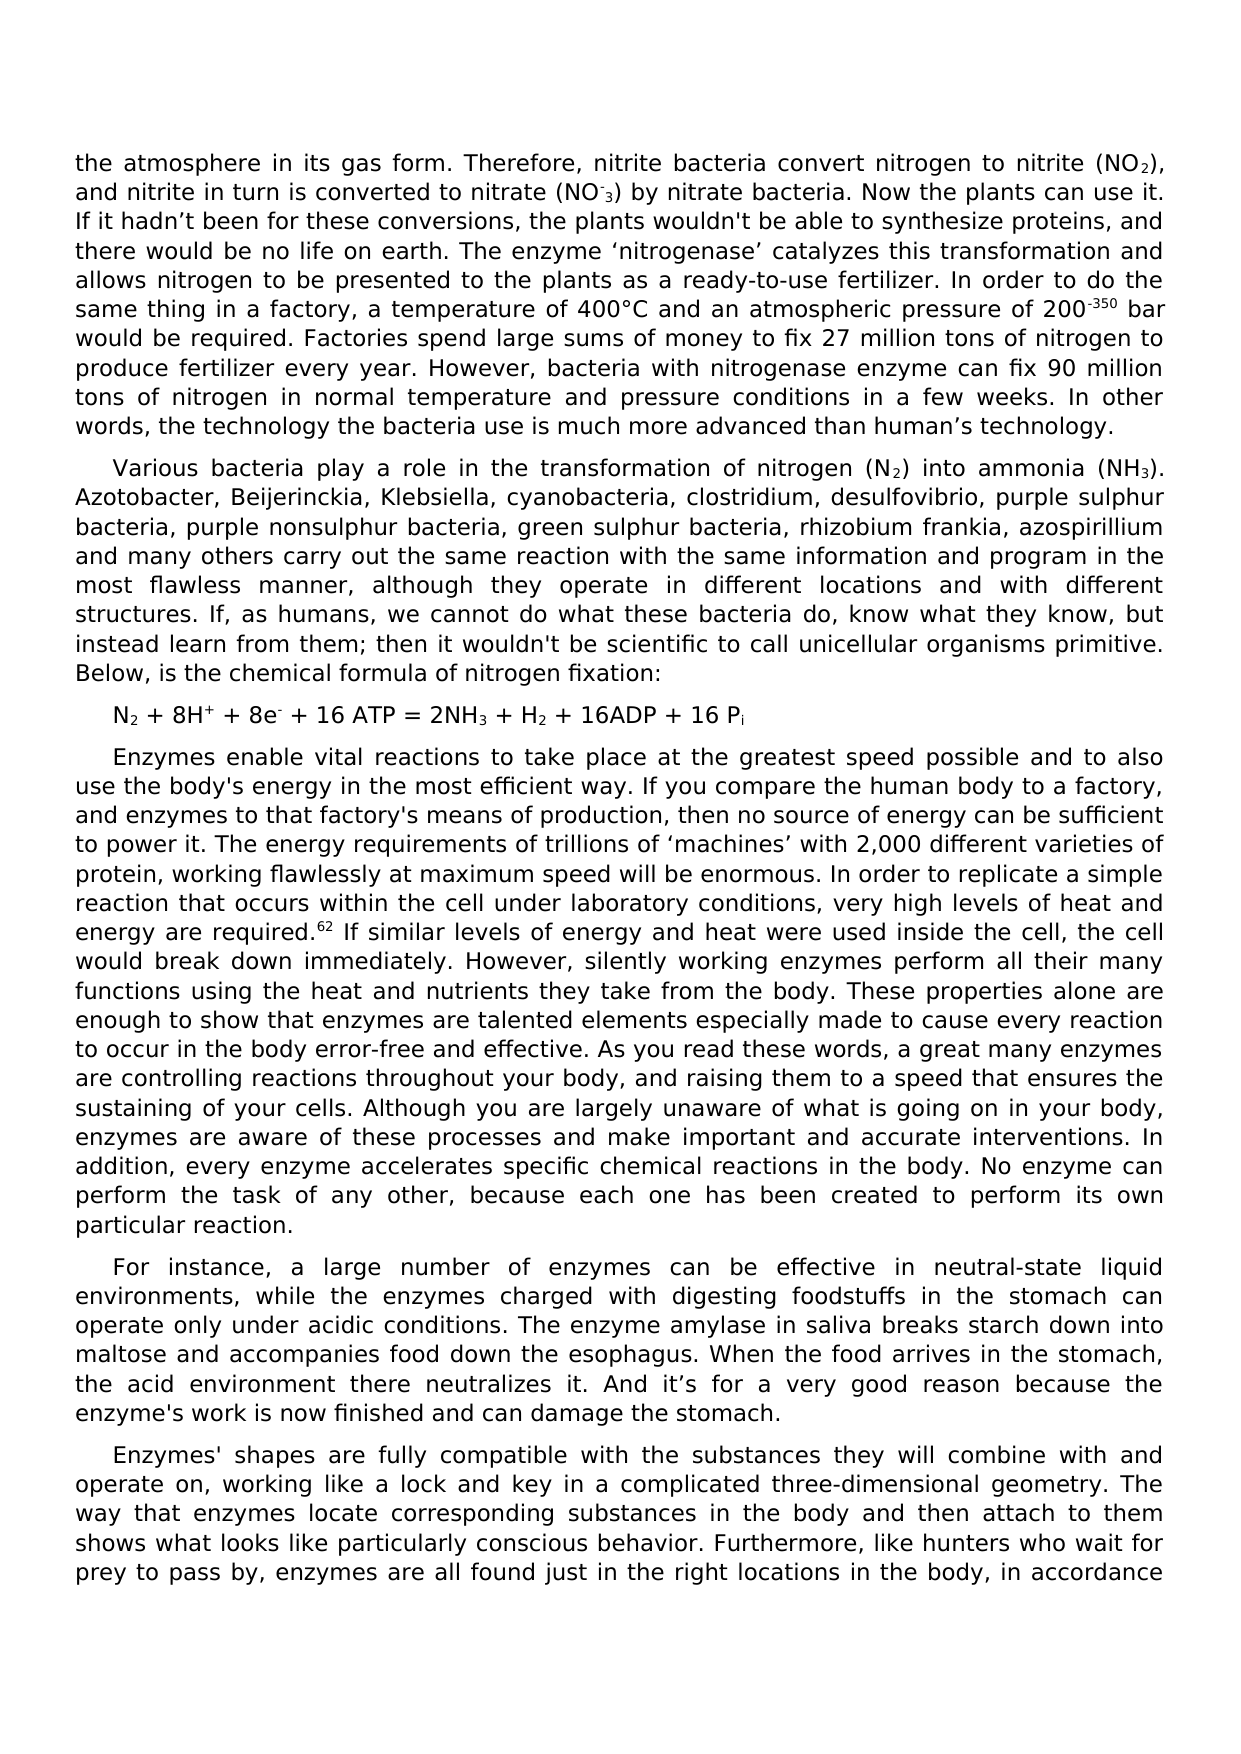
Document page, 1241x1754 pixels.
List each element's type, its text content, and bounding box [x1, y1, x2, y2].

text For instance, a large number of enzymes can be effective in neutral-state liquid environments, while the enzymes charged with digesting foodstuffs in the stomach can operate only under acidic conditions. The enzyme amylase in saliva breaks starch down into maltose and accompanies food down the esophagus. When the food arrives in the stomach, the acid environment there neutralizes it. And it’s for a very good reason because the enzyme's work is now finished and can damage the stomach. [75, 1254, 1165, 1427]
text Various bacteria play a role in the transformation of nitrogen (N2) into ammonia (NH3). Azotobacter, Beijerinckia, Klebsiella, cyanobacteria, clostridium, desulfovibrio, purple sulphur bacteria, purple nonsulphur bacteria, green sulphur bacteria, rhizobium frankia, azospirillium and many others carry out the same reaction with the same information and program in the most flawless manner, although they operate in different locations and with different structures. If, as humans, we cannot do what these bacteria do, know what they know, but instead learn from them; then it wouldn't be scientific to call unicellular organisms primitive. Below, is the chemical formula of nitrogen fixation: [75, 455, 1165, 687]
text the atmosphere in its gas form. Therefore, nitrite bacteria convert nitrogen to nitrite (NO2), and nitrite in turn is converted to nitrate (NO-3) by nitrate bacteria. Now the plants can use it. If it hadn’t been for these conversions, the plants wouldn't be able to synthesize proteins, and there would be no life on earth. The enzyme ‘nitrogenase’ catalyzes this transformation and allows nitrogen to be presented to the plants as a ready-to-use fertilizer. In order to do the same thing in a factory, a temperature of 400°C and an atmospheric pressure of 200-350 bar would be required. Factories spend large sums of money to fix 27 million tons of nitrogen to produce fertilizer every year. However, bacteria with nitrogenase enzyme can fix 90 million tons of nitrogen in normal temperature and pressure conditions in a few weeks. In other words, the technology the bacteria use is much more advanced than human’s technology. [75, 150, 1165, 440]
text Enzymes enable vital reactions to take place at the greatest speed possible and to also use the body's energy in the most efficient way. If you compare the human body to a factory, and enzymes to that factory's means of production, then no source of energy can be sufficient to power it. The energy requirements of trillions of ‘machines’ with 2,000 different varieties of protein, working flawlessly at maximum speed will be enormous. In order to replicate a simple reaction that occurs within the cell under laboratory conditions, very high levels of heat and energy are required.62 If similar levels of energy and heat were used inside the cell, the cell would break down immediately. However, silently working enzymes perform all their many functions using the heat and nutrients they take from the body. These properties alone are enough to show that enzymes are talented elements especially made to cause every reaction to occur in the body error-free and effective. As you read these words, a great many enzymes are controlling reactions throughout your body, and raising them to a speed that ensures the sustaining of your cells. Although you are largely unaware of what is going on in your body, enzymes are aware of these processes and make important and accurate interventions. In addition, every enzyme accelerates specific chemical reactions in the body. No enzyme can perform the task of any other, because each one has been created to perform its own particular reaction. [75, 744, 1165, 1239]
text N2 + 8H+ + 8e- + 16 ATP = 2NH3 + H2 + 16ADP + 16 Pi [75, 702, 1165, 728]
text Enzymes' shapes are fully compatible with the substances they will combine with and operate on, working like a lock and key in a complicated three-dimensional geometry. The way that enzymes locate corresponding substances in the body and then attach to them shows what looks like particularly conscious behavior. Furthermore, like hunters who wait for prey to pass by, enzymes are all found just in the right locations in the body, in accordance [75, 1442, 1165, 1586]
